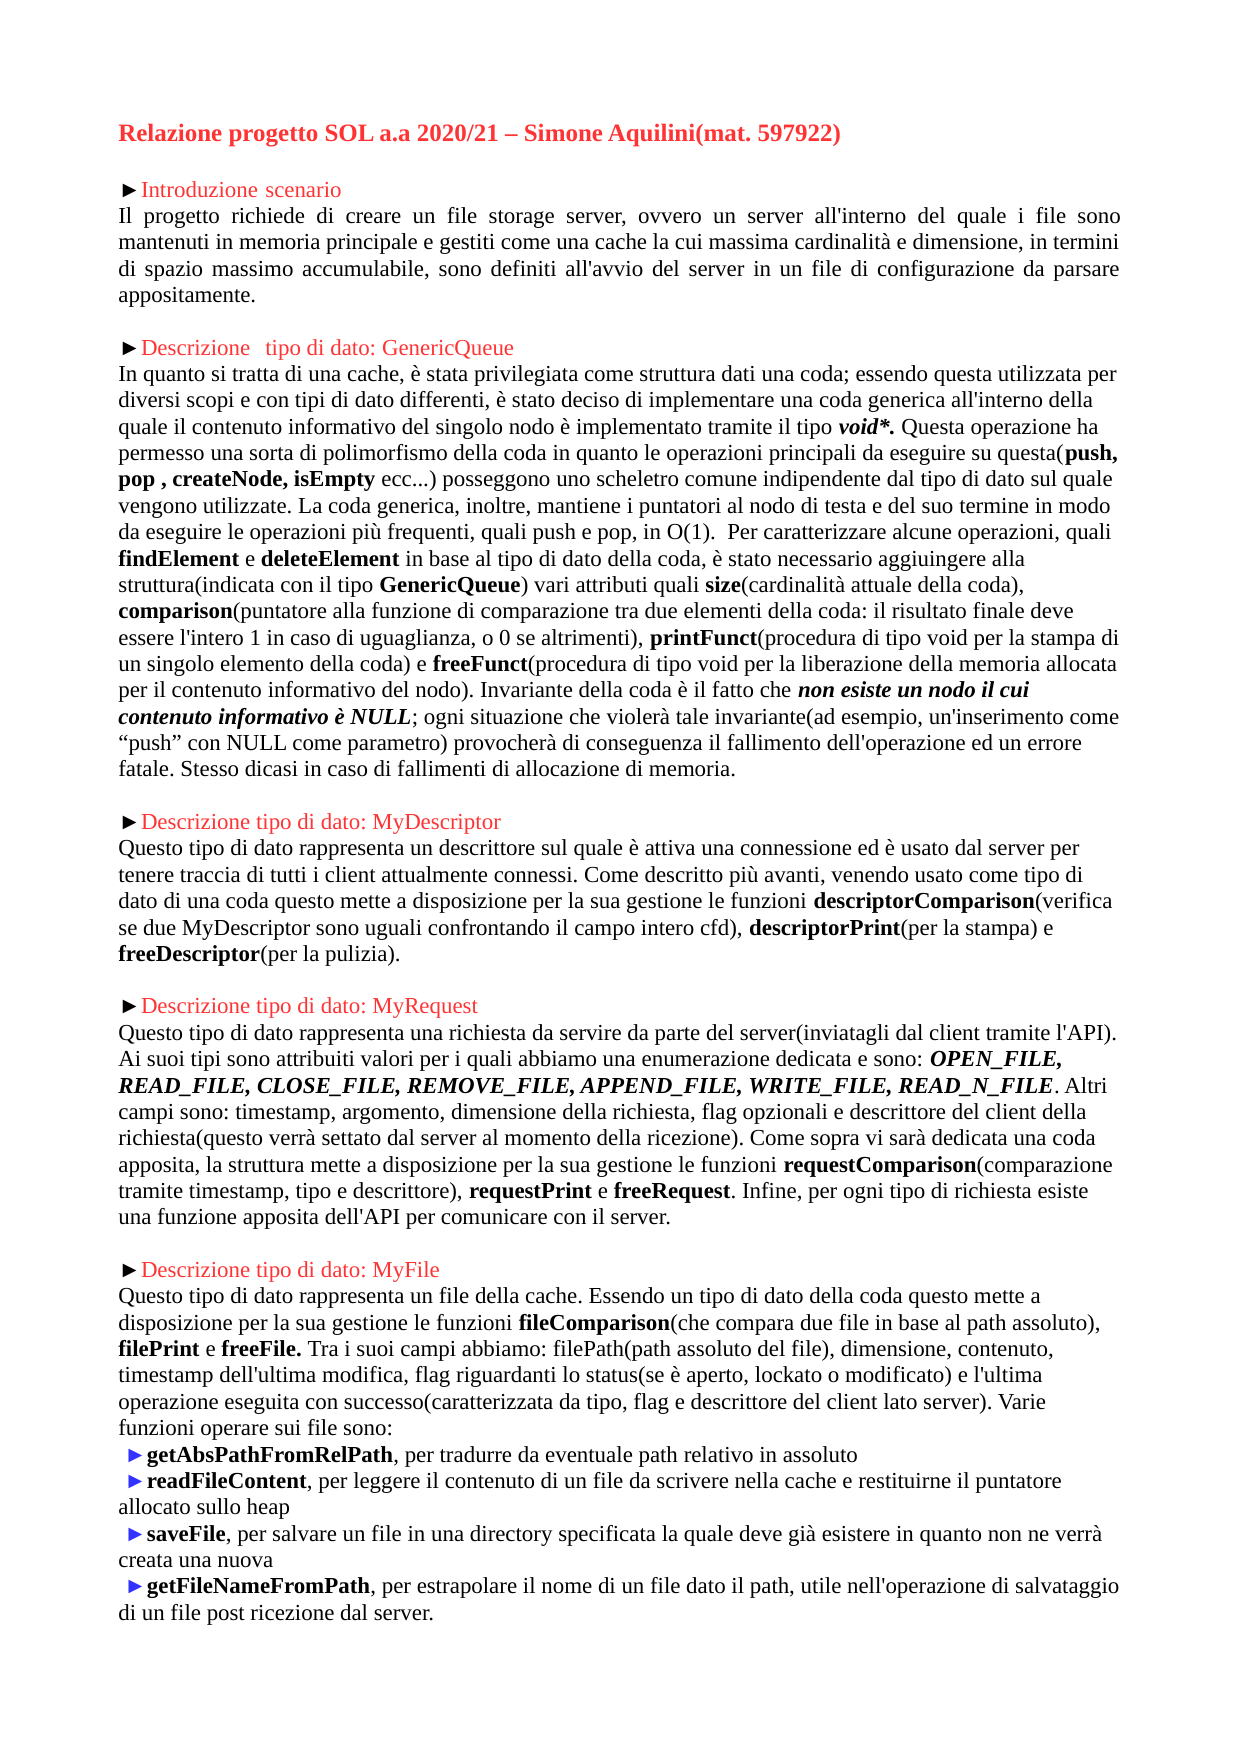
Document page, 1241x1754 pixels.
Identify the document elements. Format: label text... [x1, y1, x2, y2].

text ►Descrizione tipo di dato: MyRequest [118, 993, 1122, 1019]
text ►Introduzione scenario Il progetto richiede di creare un file storage server, ovvero un server all'interno del quale i file sono mantenuti in memoria principale e gestiti come una cache la cui massima cardinalità e dimensione, in termini di spazio massimo accumulabile, sono definiti all'avvio del server in un file di configurazione da parsare appositamente. [118, 176, 1122, 307]
text ►Descrizione tipo di dato: GenericQueue [118, 334, 1122, 360]
text Questo tipo di dato rappresenta una richiesta da servire da parte del server(inviatagli dal client tramite l'API). Ai suoi tipi sono attribuiti valori per i quali abbiamo una enumerazione dedicata e sono: OPEN_FILE, READ_FILE, CLOSE_FILE, REMOVE_FILE, APPEND_FILE, WRITE_FILE, READ_N_FILE. Altri campi sono: timestamp, argomento, dimensione della richiesta, flag opzionali e descrittore del client della richiesta(questo verrà settato dal server al momento della ricezione). Come sopra vi sarà dedicata una coda apposita, la struttura mette a disposizione per la sua gestione le funzioni requestComparison(comparazione tramite timestamp, tipo e descrittore), requestPrint e freeRequest. Infine, per ogni tipo di richiesta esiste una funzione apposita dell'API per comunicare con il server. [118, 1019, 1122, 1230]
text Relazione progetto SOL a.a 2020/21 – Simone Aquilini(mat. 597922) [118, 118, 1122, 176]
text ►Descrizione tipo di dato: MyFile [118, 1256, 1122, 1282]
text In quanto si tratta di una cache, è stata privilegiata come struttura dati una coda; essendo questa utilizzata per diversi scopi e con tipi di dato differenti, è stato deciso di implementare una coda generica all'interno della quale il contenuto informativo del singolo nodo è implementato tramite il tipo void*. Questa operazione ha permesso una sorta di polimorfismo della coda in quanto le operazioni principali da eseguire su questa(push, pop , createNode, isEmpty ecc...) posseggono uno scheletro comune indipendente dal tipo di dato sul quale vengono utilizzate. La coda generica, inoltre, mantiene i puntatori al nodo di testa e del suo termine in modo da eseguire le operazioni più frequenti, quali push e pop, in O(1). Per caratterizzare alcune operazioni, quali findElement e deleteElement in base al tipo di dato della coda, è stato necessario aggiuingere alla struttura(indicata con il tipo GenericQueue) vari attributi quali size(cardinalità attuale della coda), comparison(puntatore alla funzione di comparazione tra due elementi della coda: il risultato finale deve essere l'intero 1 in caso di uguaglianza, o 0 se altrimenti), printFunct(procedura di tipo void per la stampa di un singolo elemento della coda) e freeFunct(procedura di tipo void per la liberazione della memoria allocata per il contenuto informativo del nodo). Invariante della coda è il fatto che non esiste un nodo il cui contenuto informativo è NULL; ogni situazione che violerà tale invariante(ad esempio, un'inserimento come “push” con NULL come parametro) provocherà di conseguenza il fallimento dell'operazione ed un errore fatale. Stesso dicasi in caso di fallimenti di allocazione di memoria. [118, 360, 1122, 782]
text Questo tipo di dato rappresenta un descrittore sul quale è attiva una connessione ed è usato dal server per tenere traccia di tutti i client attualmente connessi. Come descritto più avanti, venendo usato come tipo di dato di una coda questo mette a disposizione per la sua gestione le funzioni descriptorComparison(verifica se due MyDescriptor sono uguali confrontando il campo intero cfd), descriptorPrint(per la stampa) e freeDescriptor(per la pulizia). [118, 834, 1122, 966]
text ►Descrizione tipo di dato: MyDescriptor [118, 808, 1122, 834]
text Questo tipo di dato rappresenta un file della cache. Essendo un tipo di dato della coda questo mette a disposizione per la sua gestione le funzioni fileComparison(che compara due file in base al path assoluto), filePrint e freeFile. Tra i suoi campi abbiamo: filePath(path assoluto del file), dimensione, contenuto, timestamp dell'ultima modifica, flag riguardanti lo status(se è aperto, lockato o modificato) e l'ultima operazione eseguita con successo(caratterizzata da tipo, flag e descrittore del client lato server). Varie funzioni operare sui file sono: ►getAbsPathFromRelPath, per tradurre da eventuale path relativo in assoluto ►readFileContent, per leggere il contenuto di un file da scrivere nella cache e restituirne il puntatore allocato sullo heap ►saveFile, per salvare un file in una directory specificata la quale deve già esistere in quanto non ne verrà creata una nuova ►getFileNameFromPath, per estrapolare il nome di un file dato il path, utile nell'operazione di salvataggio di un file post ricezione dal server. [118, 1282, 1122, 1625]
